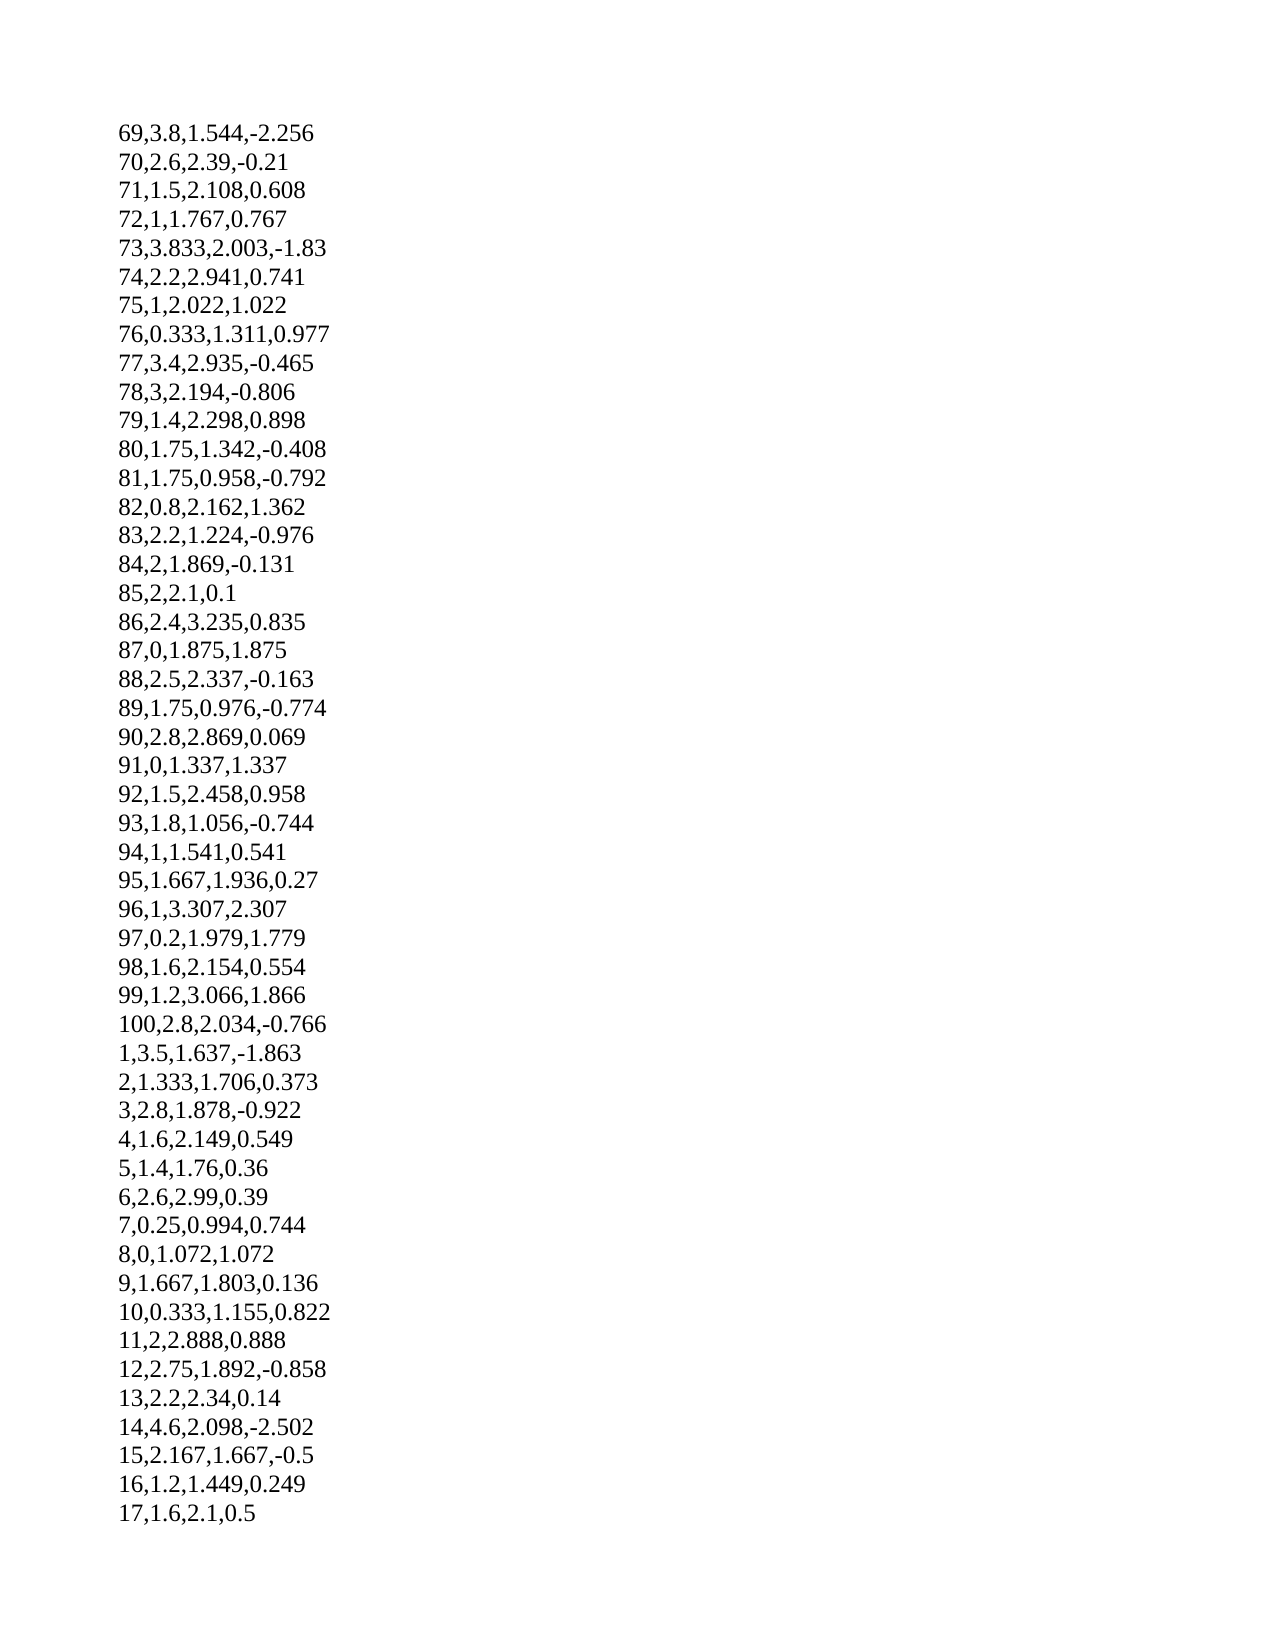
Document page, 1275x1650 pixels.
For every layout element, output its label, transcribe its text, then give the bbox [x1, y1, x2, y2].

text 72,1,1.767,0.767 [118, 204, 1157, 233]
text 6,2.6,2.99,0.39 [118, 1182, 1157, 1211]
text 11,2,2.888,0.888 [118, 1326, 1157, 1354]
text 76,0.333,1.311,0.977 [118, 319, 1157, 348]
text 93,1.8,1.056,-0.744 [118, 808, 1157, 837]
text 87,0,1.875,1.875 [118, 636, 1157, 664]
text 7,0.25,0.994,0.744 [118, 1211, 1157, 1239]
text 5,1.4,1.76,0.36 [118, 1153, 1157, 1182]
text 71,1.5,2.108,0.608 [118, 176, 1157, 204]
text 84,2,1.869,-0.131 [118, 549, 1157, 578]
text 78,3,2.194,-0.806 [118, 377, 1157, 406]
text 82,0.8,2.162,1.362 [118, 492, 1157, 521]
text 95,1.667,1.936,0.27 [118, 866, 1157, 894]
text 70,2.6,2.39,-0.21 [118, 147, 1157, 176]
text 97,0.2,1.979,1.779 [118, 923, 1157, 952]
text 90,2.8,2.869,0.069 [118, 722, 1157, 751]
text 9,1.667,1.803,0.136 [118, 1268, 1157, 1297]
text 75,1,2.022,1.022 [118, 291, 1157, 319]
text 4,1.6,2.149,0.549 [118, 1124, 1157, 1153]
text 3,2.8,1.878,-0.922 [118, 1096, 1157, 1124]
text 17,1.6,2.1,0.5 [118, 1498, 1157, 1527]
text 1,3.5,1.637,-1.863 [118, 1038, 1157, 1067]
text 14,4.6,2.098,-2.502 [118, 1412, 1157, 1441]
text 74,2.2,2.941,0.741 [118, 262, 1157, 291]
text 15,2.167,1.667,-0.5 [118, 1441, 1157, 1469]
text 81,1.75,0.958,-0.792 [118, 463, 1157, 492]
text 94,1,1.541,0.541 [118, 837, 1157, 866]
text 85,2,2.1,0.1 [118, 578, 1157, 607]
text 96,1,3.307,2.307 [118, 894, 1157, 923]
text 77,3.4,2.935,-0.465 [118, 348, 1157, 377]
text 8,0,1.072,1.072 [118, 1239, 1157, 1268]
text 10,0.333,1.155,0.822 [118, 1297, 1157, 1326]
text 69,3.8,1.544,-2.256 [118, 118, 1157, 147]
text 98,1.6,2.154,0.554 [118, 952, 1157, 981]
text 99,1.2,3.066,1.866 [118, 981, 1157, 1009]
text 88,2.5,2.337,-0.163 [118, 664, 1157, 693]
text 86,2.4,3.235,0.835 [118, 607, 1157, 636]
text 2,1.333,1.706,0.373 [118, 1067, 1157, 1096]
text 92,1.5,2.458,0.958 [118, 779, 1157, 808]
text 79,1.4,2.298,0.898 [118, 406, 1157, 434]
text 91,0,1.337,1.337 [118, 751, 1157, 779]
text 83,2.2,1.224,-0.976 [118, 521, 1157, 549]
text 12,2.75,1.892,-0.858 [118, 1354, 1157, 1383]
text 73,3.833,2.003,-1.83 [118, 233, 1157, 262]
text 80,1.75,1.342,-0.408 [118, 434, 1157, 463]
text 100,2.8,2.034,-0.766 [118, 1009, 1157, 1038]
text 13,2.2,2.34,0.14 [118, 1383, 1157, 1412]
text 89,1.75,0.976,-0.774 [118, 693, 1157, 722]
text 16,1.2,1.449,0.249 [118, 1469, 1157, 1498]
